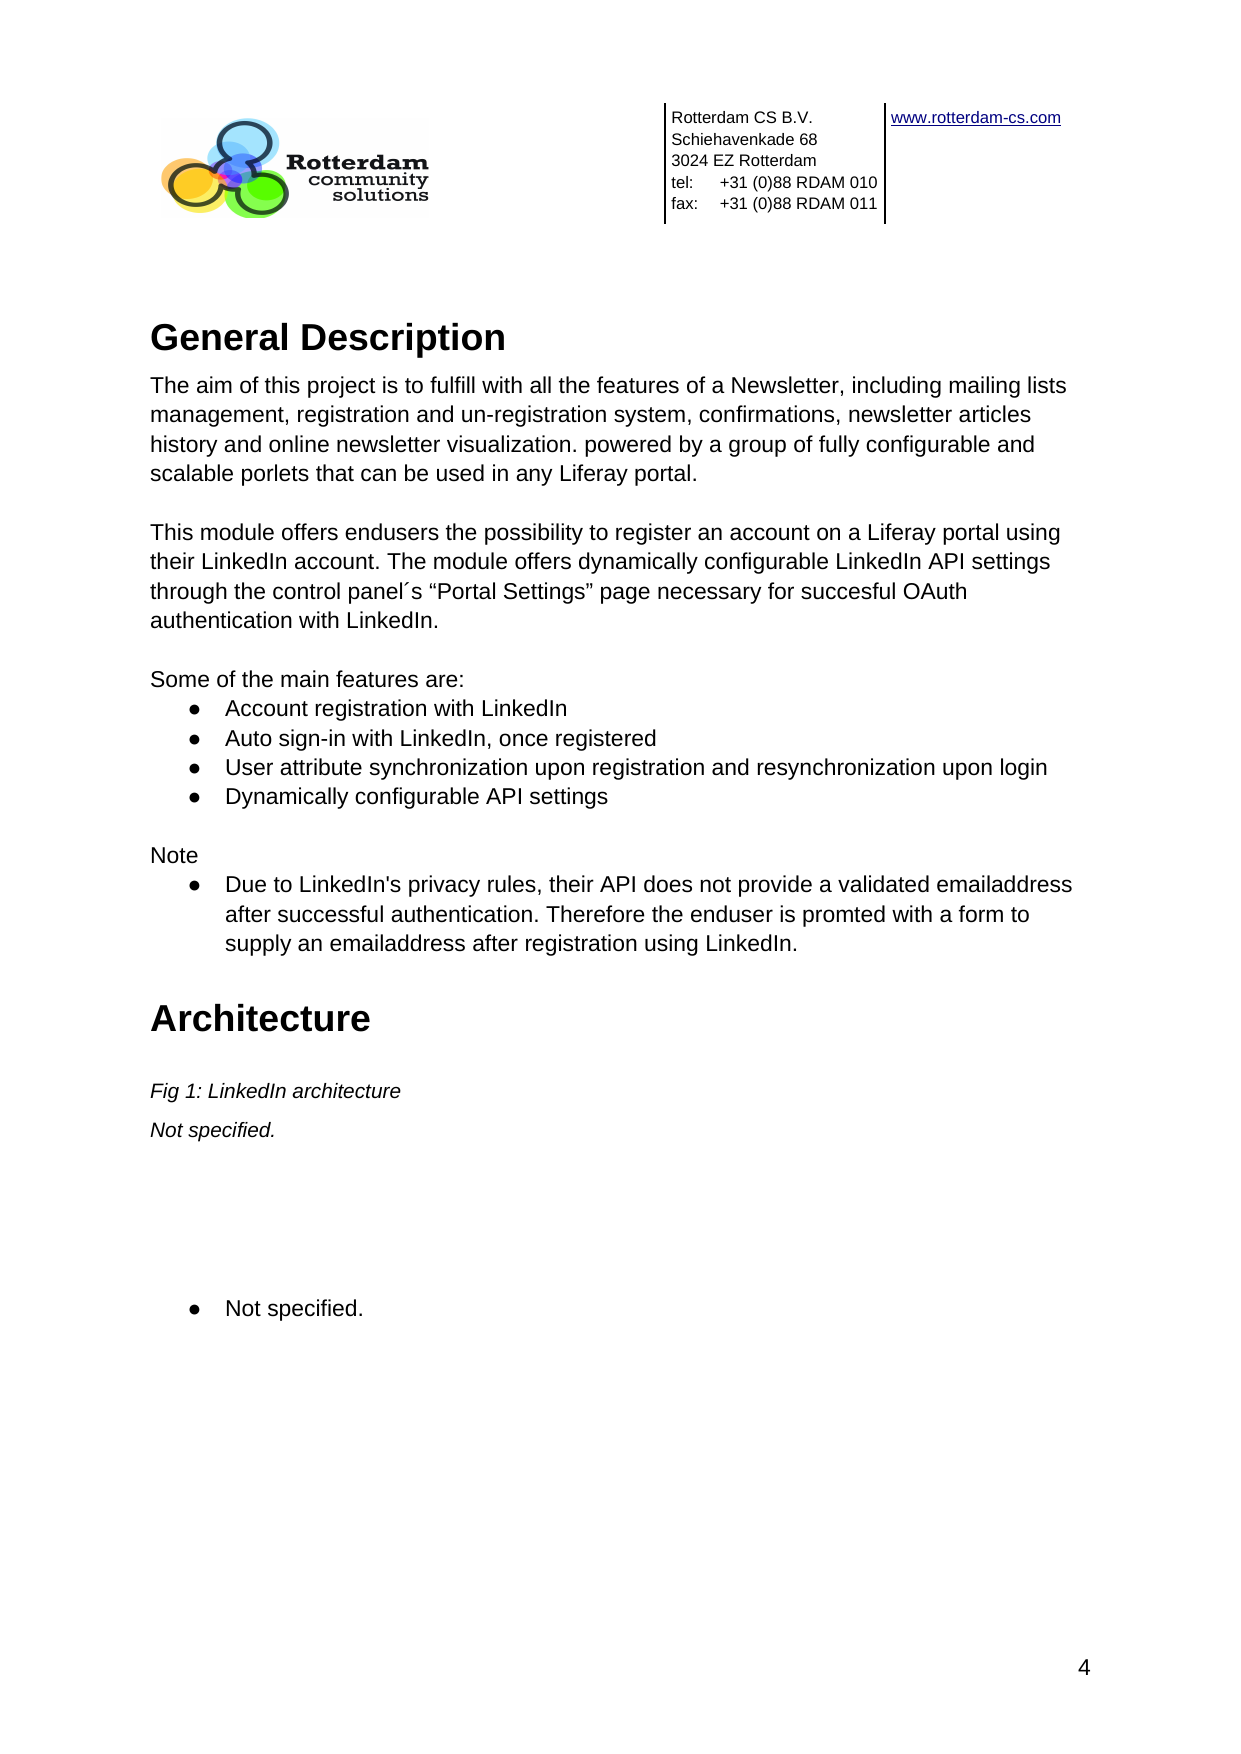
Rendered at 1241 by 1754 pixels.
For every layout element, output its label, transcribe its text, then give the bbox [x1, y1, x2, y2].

list Due to LinkedIn's privacy rules, their API does not provide a validated emailaddress after successful authentication. Therefore the enduser is promted with a form to supply an emailaddress after registration using LinkedIn. [187, 872, 1091, 957]
list Not specified. [187, 1296, 1091, 1322]
list User attribute synchronization upon registration and resynchronization upon login [187, 755, 1091, 780]
subtitle Architecture [150, 998, 1091, 1040]
list Auto sign-in with LinkedIn, once registered [187, 725, 1091, 751]
text Some of the main features are: [150, 667, 1091, 692]
list Account registration with LinkedIn [187, 696, 1091, 722]
text This module offers endusers the possibility to register an account on a Liferay portal using their LinkedIn account. The module offers dynamically configurable LinkedIn API settings through the control panel´s “Portal Settings” page necessary for succesful OAuth authentication with LinkedIn. [150, 520, 1091, 633]
text Fig 1: LinkedIn architecture [150, 1079, 1091, 1103]
text Note [150, 843, 1091, 868]
text The aim of this project is to fulfill with all the features of a Newsletter, including mailing lists management, registration and un-registration system, confirmations, newsletter articles history and online newsletter visualization. powered by a group of fully configurable and scalable porlets that can be used in any Liferay portal. [150, 373, 1091, 487]
text Not specified. [150, 1118, 1091, 1142]
subtitle General Description [150, 316, 1091, 358]
list Dynamically configurable API settings [187, 784, 1091, 810]
